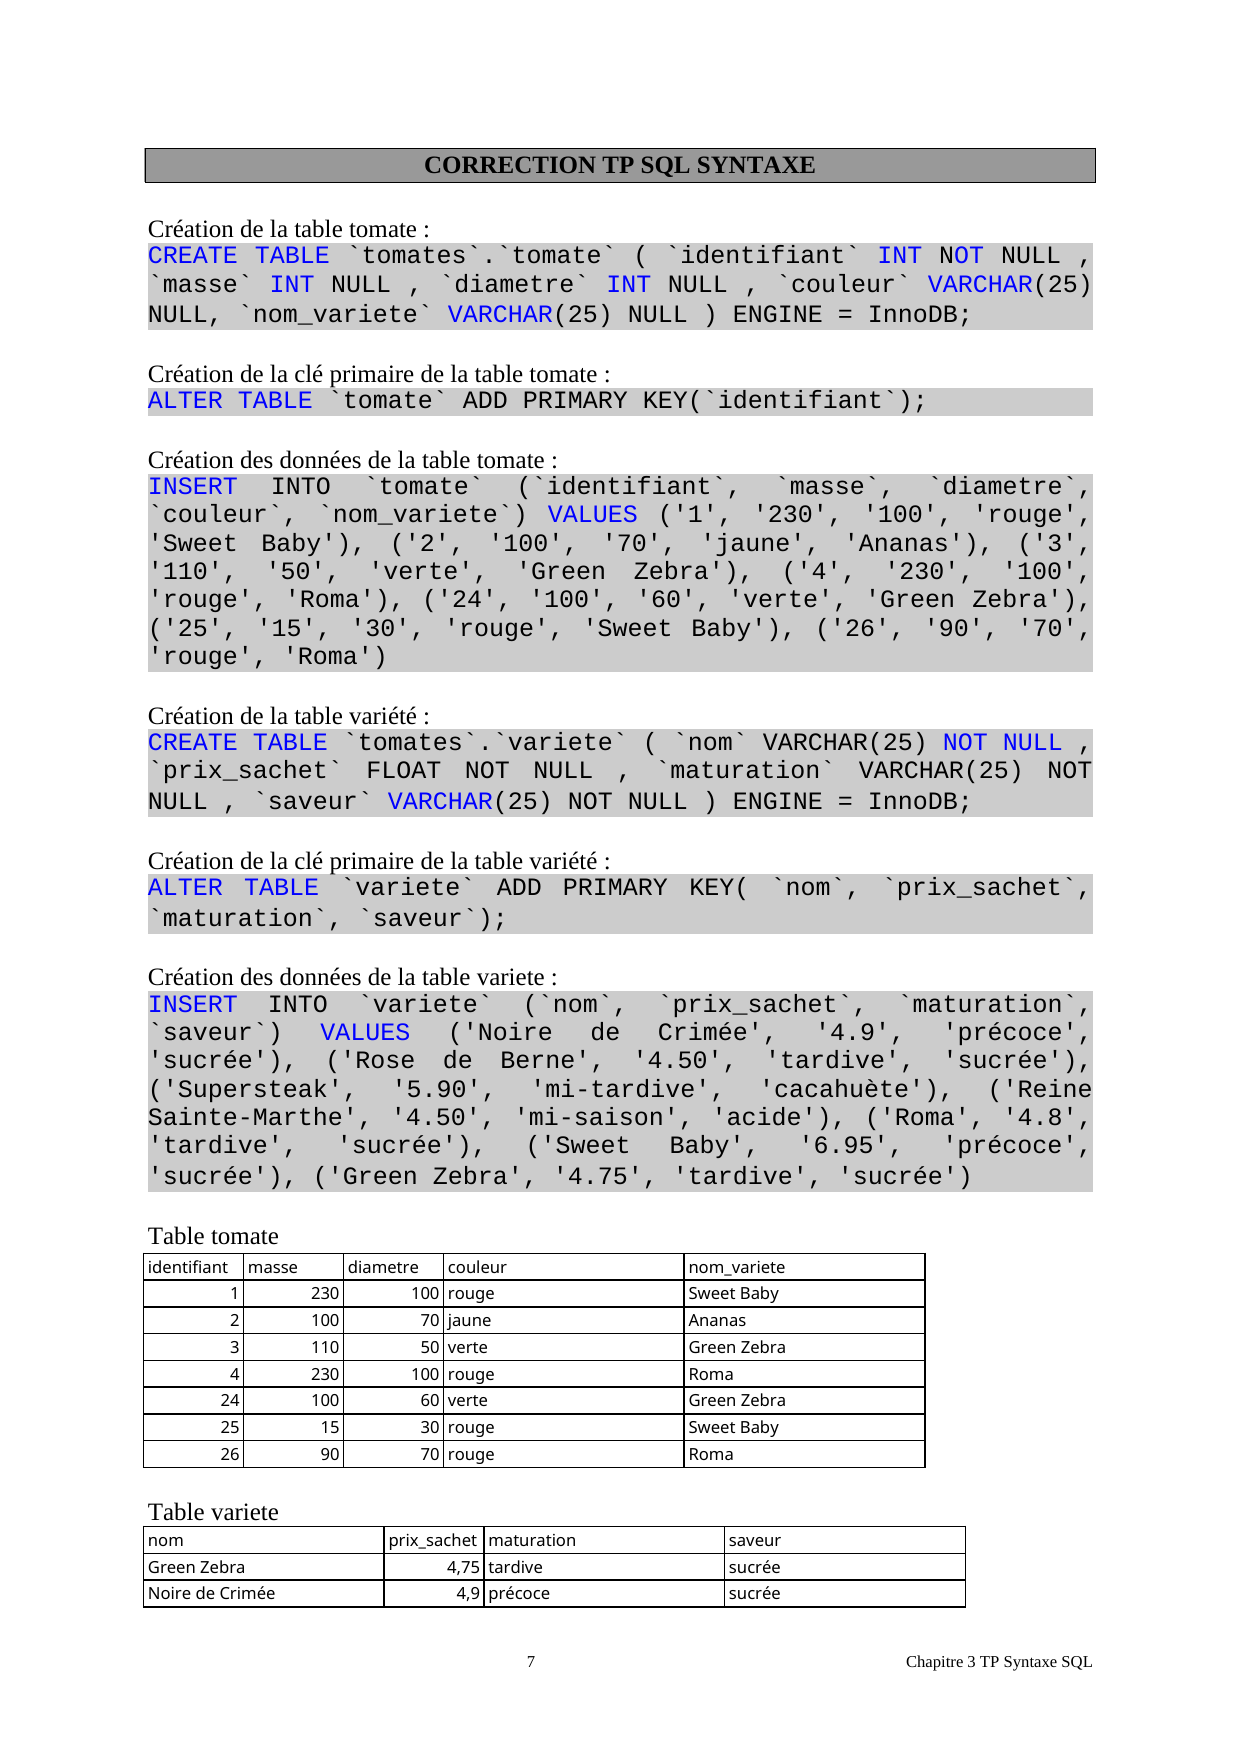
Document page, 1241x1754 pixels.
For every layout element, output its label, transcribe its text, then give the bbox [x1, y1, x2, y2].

table_cell Roma [685, 1441, 924, 1467]
table_cell 60 [344, 1388, 443, 1413]
text Création des données de la table tomate : [148, 445, 1093, 474]
table_cell Roma [685, 1361, 924, 1386]
text ALTER TABLE `variete` ADD PRIMARY KEY( `nom`, `prix_sachet`, `maturation`, `saveur`); [148, 874, 1093, 934]
table_cell 100 [244, 1388, 343, 1413]
text CREATE TABLE `tomates`.`tomate` ( `identifiant` INT NOT NULL , `masse` INT NULL , `diametre` INT NULL , `couleur` VARCHAR(25) NULL, `nom_variete` VARCHAR(25) NULL ) ENGINE = InnoDB; [148, 243, 1093, 330]
text Création de la clé primaire de la table tomate : [148, 359, 1093, 388]
table_cell 4,75 [385, 1554, 483, 1579]
table_cell Green Zebra [685, 1388, 924, 1413]
table_cell rouge [444, 1415, 683, 1440]
table_cell 15 [244, 1415, 343, 1440]
table_cell 230 [244, 1361, 343, 1386]
table_header nom [144, 1527, 383, 1552]
table_cell 90 [244, 1441, 343, 1467]
table_cell Green Zebra [685, 1334, 924, 1359]
text Création de la table tomate : [148, 214, 1093, 243]
table_cell verte [444, 1334, 683, 1359]
table_cell 25 [144, 1415, 243, 1440]
table_cell tardive [485, 1554, 724, 1579]
table_cell verte [444, 1388, 683, 1413]
table_cell 3 [144, 1334, 243, 1359]
table_cell jaune [444, 1308, 683, 1333]
table_header prix_sachet [385, 1527, 483, 1552]
table_cell Ananas [685, 1308, 924, 1333]
text CREATE TABLE `tomates`.`variete` ( `nom` VARCHAR(25) NOT NULL , `prix_sachet` FLOAT NOT NULL , `maturation` VARCHAR(25) NOT NULL , `saveur` VARCHAR(25) NOT NULL ) ENGINE = InnoDB; [148, 729, 1093, 817]
table_cell Green Zebra [144, 1554, 383, 1579]
table_header nom_variete [685, 1254, 924, 1279]
table_cell 50 [344, 1334, 443, 1359]
table_cell 1 [144, 1281, 243, 1306]
table_cell 4 [144, 1361, 243, 1386]
table_cell 2 [144, 1308, 243, 1333]
table_cell 100 [244, 1308, 343, 1333]
table_cell 110 [244, 1334, 343, 1359]
table_cell précoce [485, 1581, 724, 1606]
table_cell 230 [244, 1281, 343, 1306]
text Création de la table variété : [148, 701, 1093, 729]
text Création des données de la table variete : [148, 962, 1093, 991]
table_header saveur [725, 1527, 965, 1552]
table_cell 70 [344, 1441, 443, 1467]
text Création de la clé primaire de la table variété : [148, 846, 1093, 874]
table_cell Sweet Baby [685, 1281, 924, 1306]
title CORRECTION TP SQL SYNTAXE [146, 149, 1095, 182]
table_cell 100 [344, 1281, 443, 1306]
text Table variete [148, 1497, 1093, 1526]
table_cell sucrée [725, 1554, 965, 1579]
table_cell 26 [144, 1441, 243, 1467]
table_cell 24 [144, 1388, 243, 1413]
table_cell 100 [344, 1361, 443, 1386]
table_header diametre [344, 1254, 443, 1279]
text INSERT INTO `tomate` (`identifiant`, `masse`, `diametre`, `couleur`, `nom_variete`) VALUES ('1', '230', '100', 'rouge', 'Sweet Baby'), ('2', '100', '70', 'jaune', 'Ananas'), ('3', '110', '50', 'verte', 'Green Zebra'), ('4', '230', '100', 'rouge', 'Roma'), ('24', '100', '60', 'verte', 'Green Zebra'), ('25', '15', '30', 'rouge', 'Sweet Baby'), ('26', '90', '70', 'rouge', 'Roma') [148, 474, 1093, 672]
text INSERT INTO `variete` (`nom`, `prix_sachet`, `maturation`, `saveur`) VALUES ('Noire de Crimée', '4.9', 'précoce', 'sucrée'), ('Rose de Berne', '4.50', 'tardive', 'sucrée'), ('Supersteak', '5.90', 'mi-tardive', 'cacahuète'), ('Reine Sainte-Marthe', '4.50', 'mi-saison', 'acide'), ('Roma', '4.8', 'tardive', 'sucrée'), ('Sweet Baby', '6.95', 'précoce', 'sucrée'), ('Green Zebra', '4.75', 'tardive', 'sucrée') [148, 991, 1093, 1192]
table_cell rouge [444, 1361, 683, 1386]
table_cell 4,9 [385, 1581, 483, 1606]
table_cell Noire de Crimée [144, 1581, 383, 1606]
table_cell rouge [444, 1281, 683, 1306]
table_header masse [244, 1254, 343, 1279]
table_header couleur [444, 1254, 683, 1279]
text ALTER TABLE `tomate` ADD PRIMARY KEY(`identifiant`); [148, 388, 1093, 416]
table_cell rouge [444, 1441, 683, 1467]
table_header maturation [485, 1527, 724, 1552]
table_cell sucrée [725, 1581, 965, 1606]
table_header identifiant [144, 1254, 243, 1279]
text Table tomate [145, 1221, 1096, 1252]
table_cell 70 [344, 1308, 443, 1333]
table_cell 30 [344, 1415, 443, 1440]
table_cell Sweet Baby [685, 1415, 924, 1440]
